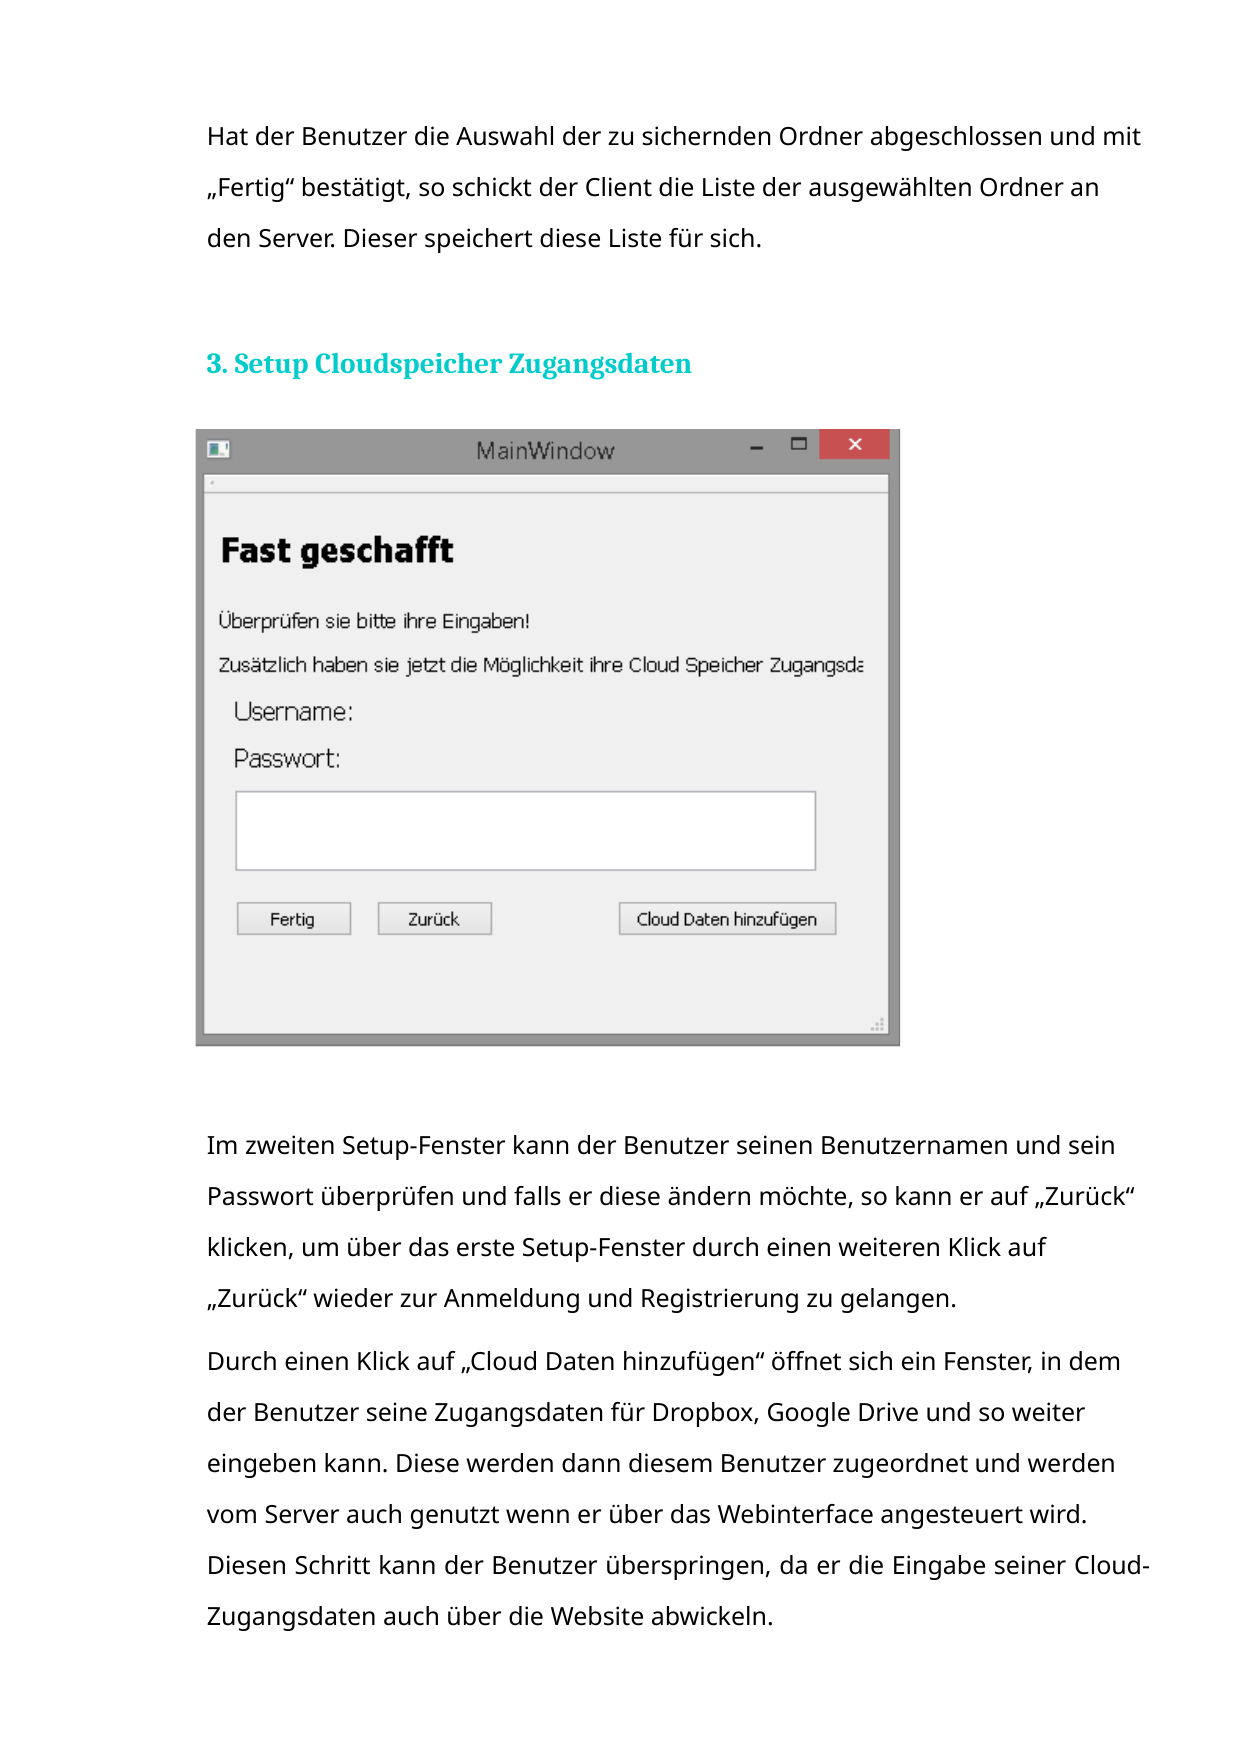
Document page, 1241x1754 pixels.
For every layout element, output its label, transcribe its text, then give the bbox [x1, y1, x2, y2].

text Hat der Benutzer die Auswahl der zu sichernden Ordner abgeschlossen und mit „Fertig“ bestätigt, so schickt der Client die Liste der ausgewählten Ordner an den Server. Dieser speichert diese Liste für sich. [207, 118, 1152, 254]
picture [195, 429, 901, 1048]
text Durch einen Klick auf „Cloud Daten hinzufügen“ öffnet sich ein Fenster, in dem der Benutzer seine Zugangsdaten für Dropbox, Google Drive und so weiter eingeben kann. Diese werden dann diesem Benutzer zugeordnet und werden vom Server auch genutzt wenn er über das Webinterface angesteuert wird. [207, 1344, 1152, 1531]
text 3. Setup Cloudspeicher Zugangsdaten [207, 347, 1152, 381]
text Im zweiten Setup-Fenster kann der Benutzer seinen Benutzernamen und sein Passwort überprüfen und falls er diese ändern möchte, so kann er auf „Zurück“ klicken, um über das erste Setup-Fenster durch einen weiteren Klick auf „Zurück“ wieder zur Anmeldung und Registrierung zu gelangen. [207, 1127, 1152, 1314]
text Diesen Schritt kann der Benutzer überspringen, da er die Eingabe seiner Cloud-Zugangsdaten auch über die Website abwickeln. [207, 1548, 1152, 1633]
